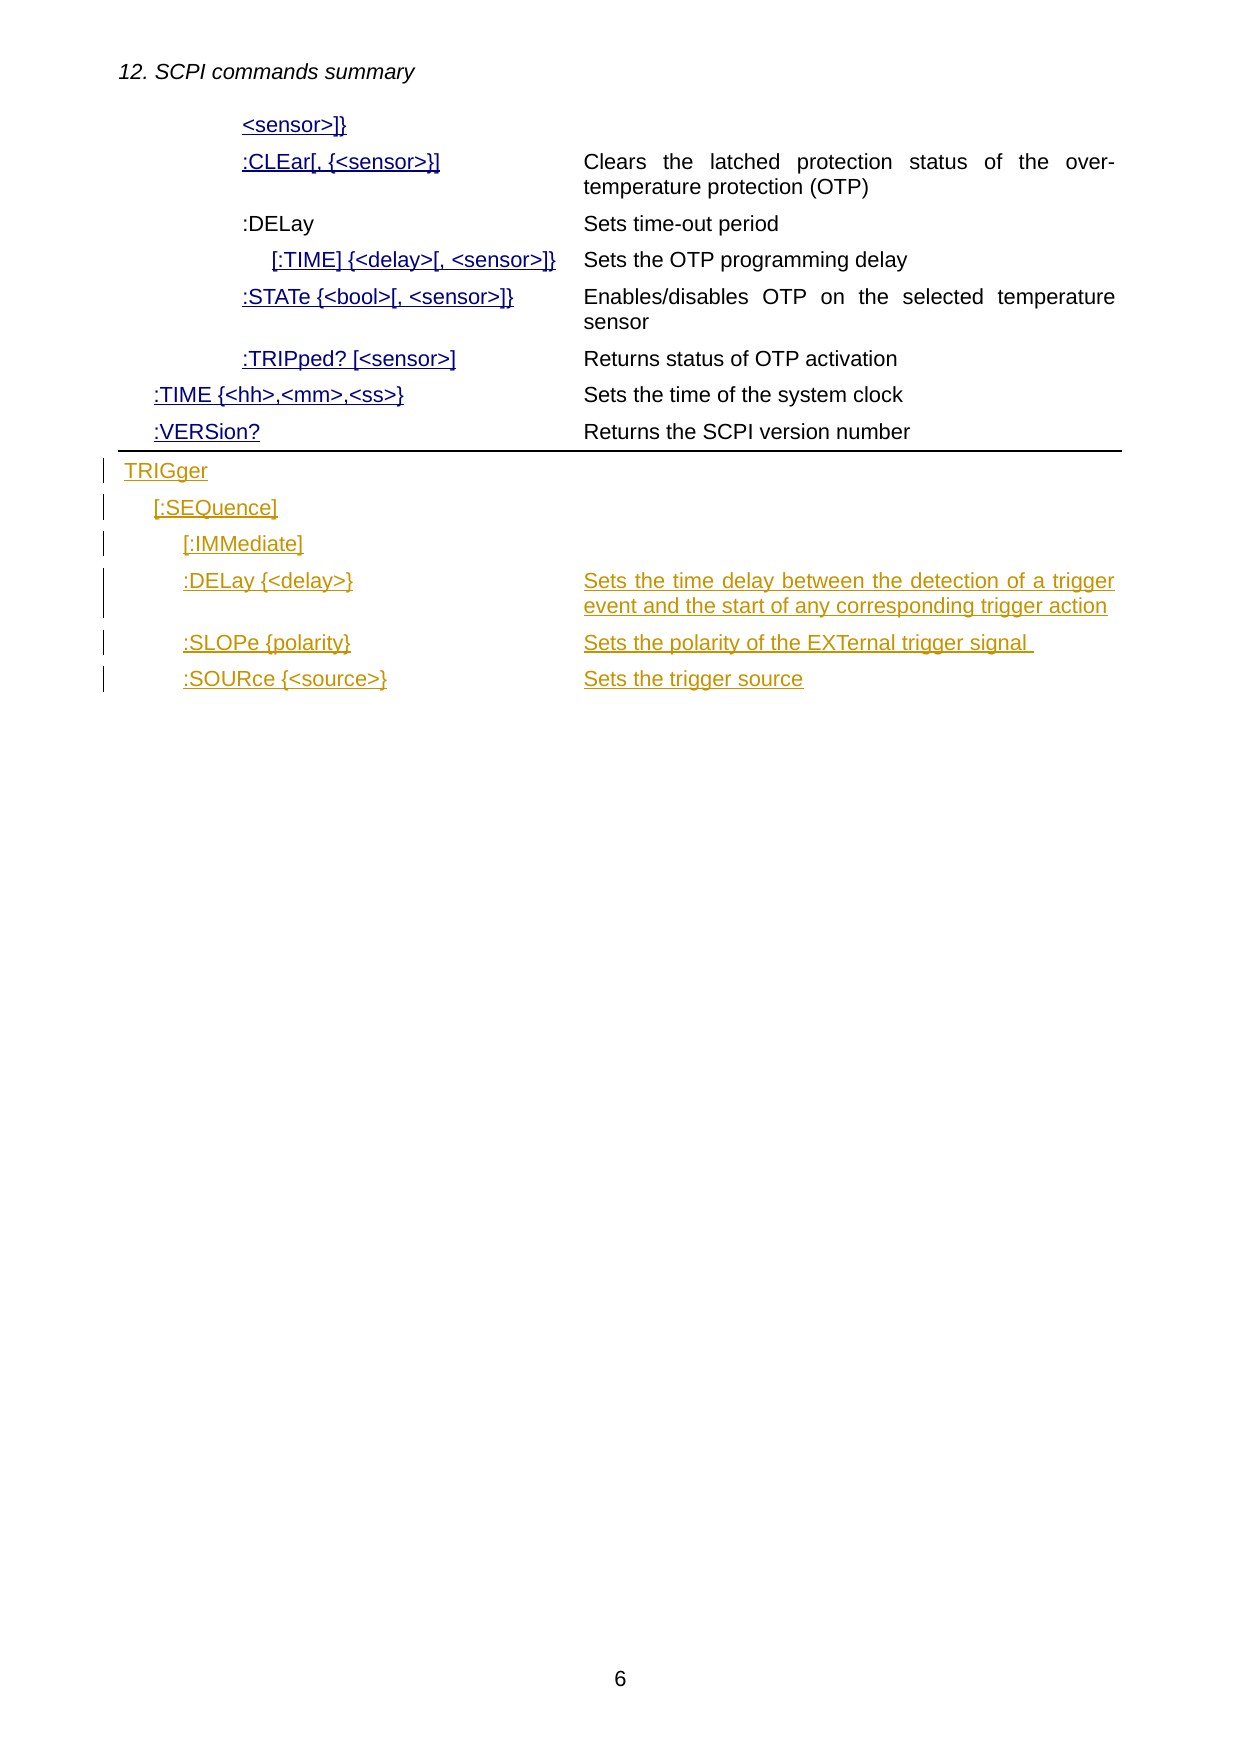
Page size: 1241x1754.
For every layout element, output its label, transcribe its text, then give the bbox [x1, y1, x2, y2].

table_cell [578, 106, 1122, 143]
table_cell Sets the time of the system clock [578, 377, 1122, 413]
table_cell Sets the OTP programming delay [578, 241, 1122, 278]
table_cell :TIME {<hh>,<mm>,<ss>} [118, 377, 577, 413]
table_cell :STATe {<bool>[, <sensor>]} [118, 278, 577, 340]
table_cell :VERSion? [118, 413, 577, 450]
table_cell Enables/disables OTP on the selected temperature sensor [578, 278, 1122, 340]
table_cell [:TIME] {<delay>[, <sensor>]} [118, 241, 577, 278]
table_cell TRIGger [118, 452, 577, 489]
table_cell [578, 525, 1122, 562]
table_cell Returns status of OTP activation [578, 340, 1122, 377]
table_cell Sets the polarity of the EXTernal trigger signal [578, 624, 1122, 661]
table_cell [578, 452, 1122, 489]
table_cell Clears the latched protection status of the over-temperature protection (OTP) [578, 143, 1122, 205]
table_cell Returns the SCPI version number [578, 413, 1122, 450]
table_cell Sets the trigger source [578, 661, 1122, 697]
table_cell Sets time-out period [578, 205, 1122, 241]
table_cell [:SEQuence] [118, 489, 577, 525]
table_cell <sensor>]} [118, 106, 577, 143]
table_cell :CLEar[, {<sensor>}] [118, 143, 577, 205]
table_cell :DELay {<delay>} [118, 562, 577, 624]
table_cell :SOURce {<source>} [118, 661, 577, 697]
table_cell :TRIPped? [<sensor>] [118, 340, 577, 377]
table_cell [578, 489, 1122, 525]
table_cell Sets the time delay between the detection of a trigger event and the start of any corresponding trigger action [578, 562, 1122, 624]
table_cell :DELay [118, 205, 577, 241]
table_cell [:IMMediate] [118, 525, 577, 562]
table_cell :SLOPe {polarity} [118, 624, 577, 661]
